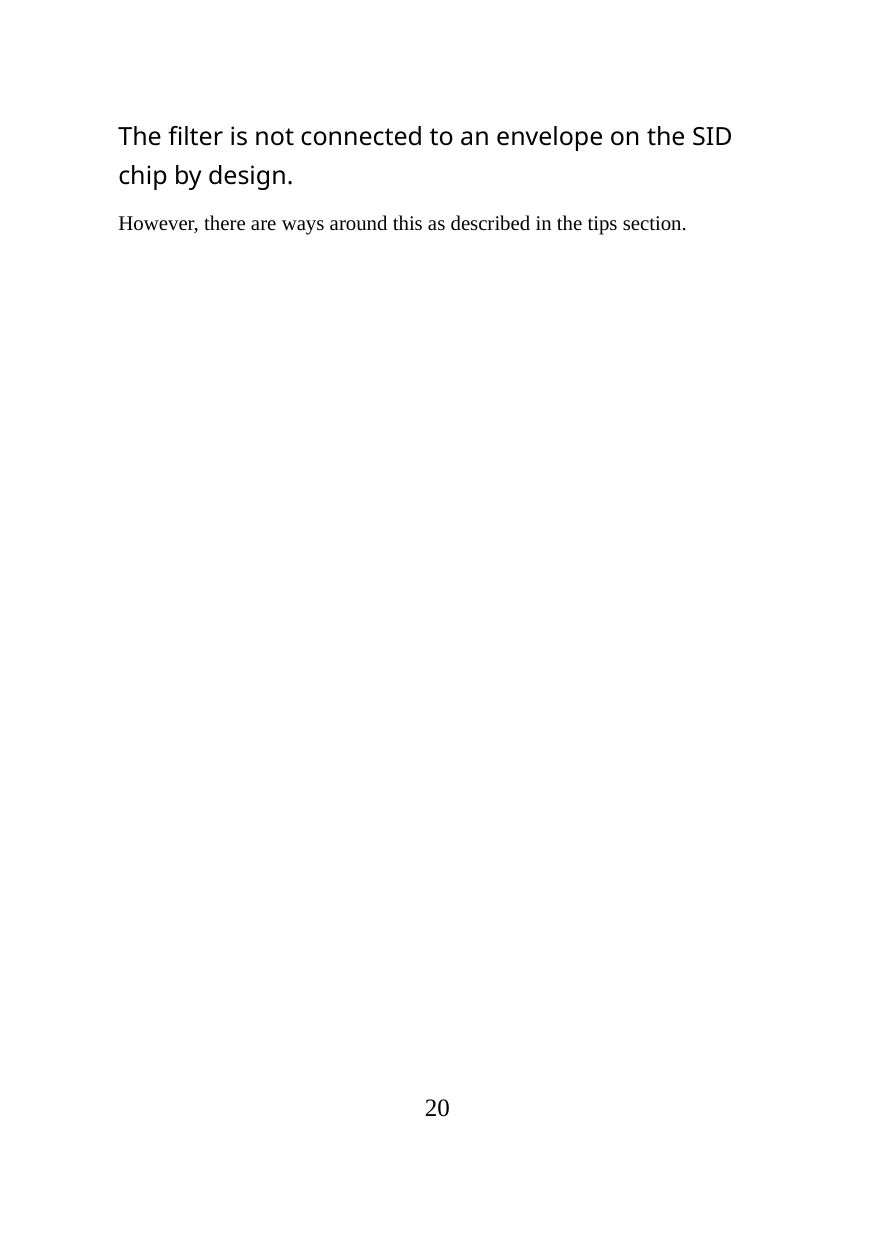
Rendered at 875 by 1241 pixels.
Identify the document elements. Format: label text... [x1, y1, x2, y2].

text The filter is not connected to an envelope on the SID chip by design. [118, 118, 756, 191]
text However, there are ways around this as described in the tips section. [118, 211, 756, 235]
